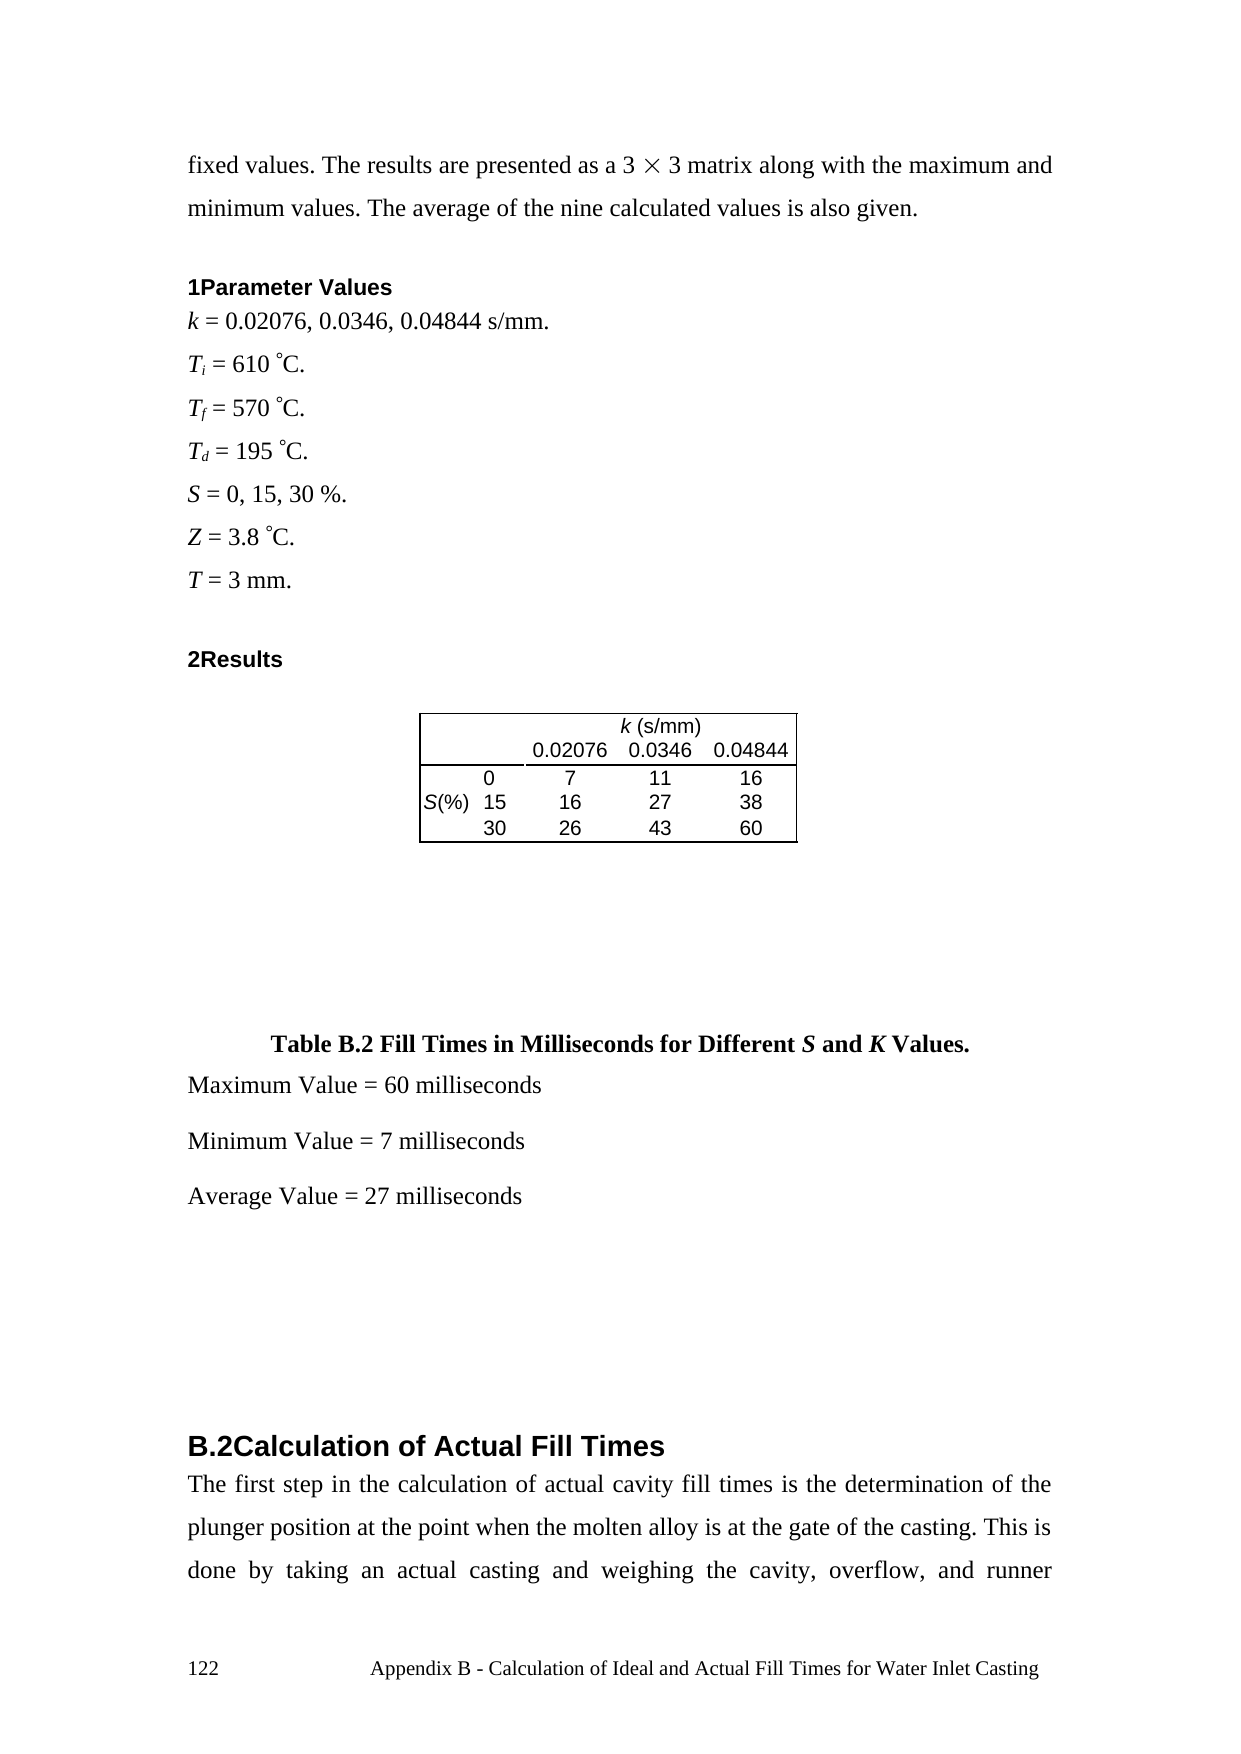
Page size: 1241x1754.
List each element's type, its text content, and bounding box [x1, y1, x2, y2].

table_cell [421, 766, 480, 789]
text Table B.2 Fill Times in Milliseconds for Different S and K Values. [187, 1029, 1053, 1058]
text fixed values. The results are presented as a 3 ´ 3 matrix along with the maximum and minimum values. The average of the nine calculated values is also given. [187, 150, 1053, 222]
text Minimum Value = 7 milliseconds [187, 1126, 1053, 1154]
table_cell 60 [705, 815, 796, 841]
subtitle Results [187, 646, 1053, 672]
table_cell 0 [480, 766, 525, 789]
text T = 3 mm. [187, 565, 1053, 594]
table_header [421, 714, 480, 738]
text S = 0, 15, 30 %. [187, 479, 1053, 508]
table_header [480, 714, 525, 738]
table_cell 7 [525, 766, 615, 789]
table_cell 27 [615, 790, 705, 815]
table_cell 0.02076 [525, 738, 615, 764]
table_cell 26 [525, 815, 615, 841]
table_cell [421, 738, 480, 764]
table_cell 0.0346 [615, 738, 705, 764]
text Td = 195 °C. [187, 436, 1053, 464]
table_cell 16 [525, 790, 615, 815]
table_cell 43 [615, 815, 705, 841]
text Tf = 570 °C. [187, 393, 1053, 421]
text Z = 3.8 °C. [187, 522, 1053, 551]
text The first step in the calculation of actual cavity fill times is the determination of the plunger position at the point when the molten alloy is at the gate of the casting. This is done by taking an actual casting and weighing the cavity, overflow, and runner [187, 1469, 1053, 1584]
text k = 0.02076, 0.0346, 0.04844 s/mm. [187, 306, 1053, 335]
table_cell 0.04844 [705, 738, 796, 764]
table_cell 16 [705, 766, 796, 789]
text Average Value = 27 milliseconds [187, 1181, 1053, 1210]
table_cell [480, 738, 525, 764]
subtitle Parameter Values [187, 274, 1053, 300]
text Maximum Value = 60 milliseconds [187, 1070, 1053, 1099]
table_cell [421, 815, 480, 841]
table_cell 11 [615, 766, 705, 789]
text Ti = 610 °C. [187, 349, 1053, 378]
table_cell 30 [480, 815, 525, 841]
table_header k (s/mm) [525, 714, 796, 738]
subtitle Calculation of Actual Fill Times [187, 1429, 1053, 1462]
table_cell 38 [705, 790, 796, 815]
table_cell S(%) [421, 790, 480, 815]
table_cell 15 [480, 790, 525, 815]
